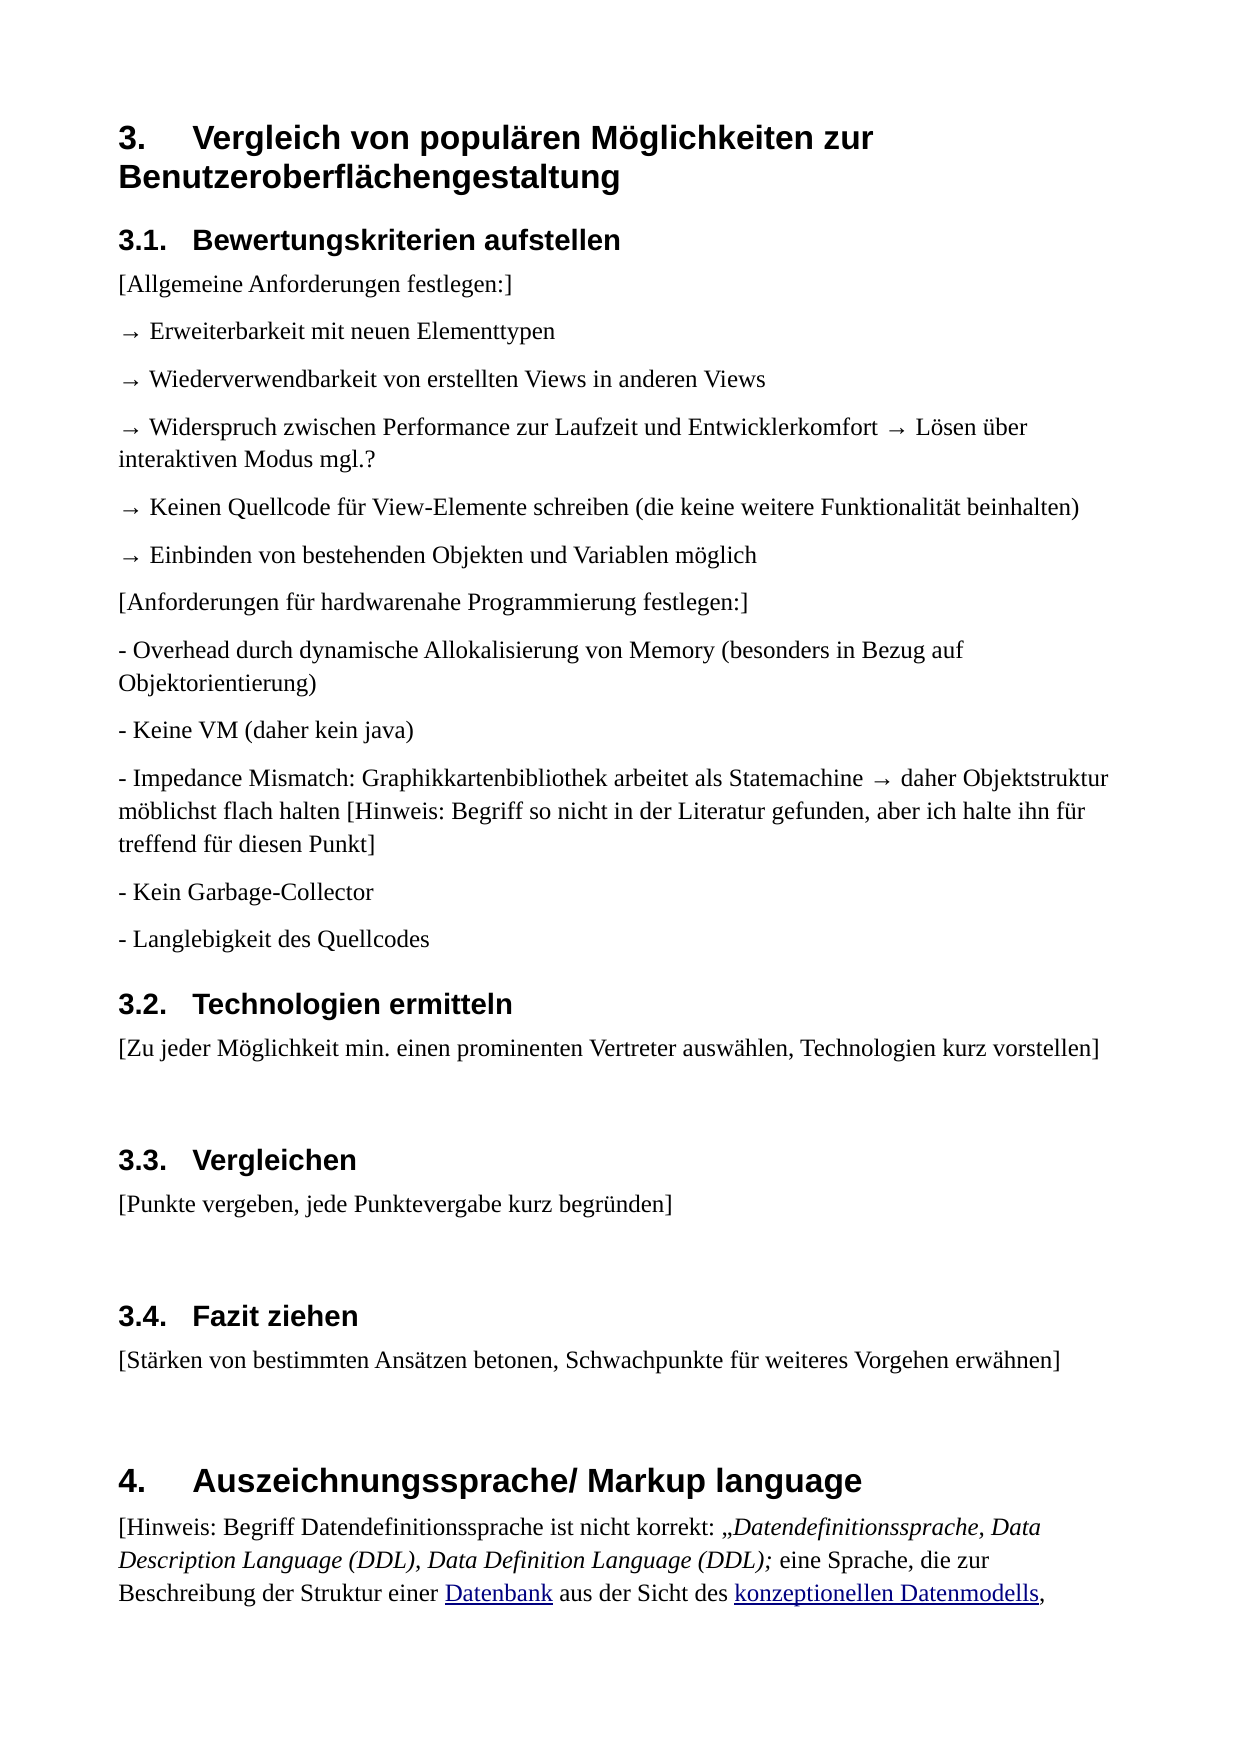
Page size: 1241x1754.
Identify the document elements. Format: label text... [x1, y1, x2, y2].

text - Langlebigkeit des Quellcodes [118, 924, 1122, 953]
text - Keine VM (daher kein java) [118, 716, 1122, 744]
text → Einbinden von bestehenden Objekten und Variablen möglich [118, 540, 1122, 568]
subtitle Auszeichnungssprache/ Markup language [118, 1461, 1122, 1500]
text → Widerspruch zwischen Performance zur Laufzeit und Entwicklerkomfort → Lösen über interaktiven Modus mgl.? [118, 412, 1122, 473]
text → Keinen Quellcode für View-Elemente schreiben (die keine weitere Funktionalität beinhalten) [118, 492, 1122, 521]
text → Wiederverwendbarkeit von erstellten Views in anderen Views [118, 364, 1122, 393]
text → Erweiterbarkeit mit neuen Elementtypen [118, 316, 1122, 345]
text [Allgemeine Anforderungen festlegen:] [118, 269, 1122, 297]
text [Stärken von bestimmten Ansätzen betonen, Schwachpunkte für weiteres Vorgehen erwähnen] [118, 1345, 1122, 1374]
text [Zu jeder Möglichkeit min. einen prominenten Vertreter auswählen, Technologien kurz vorstellen] [118, 1033, 1122, 1062]
text [Hinweis: Begriff Datendefinitionssprache ist nicht korrekt: „Datendefinitionssprache, Data Description Language (DDL), Data Definition Language (DDL); eine Sprache, die zur Beschreibung der Struktur einer Datenbank aus der Sicht des konzeptionellen Datenmodells, [118, 1512, 1122, 1607]
subtitle Bewertungskriterien aufstellen [118, 222, 1122, 256]
text [Anforderungen für hardwarenahe Programmierung festlegen:] [118, 587, 1122, 616]
subtitle Vergleichen [118, 1143, 1122, 1176]
subtitle Technologien ermitteln [118, 987, 1122, 1020]
text - Overhead durch dynamische Allokalisierung von Memory (besonders in Bezug auf Objektorientierung) [118, 635, 1122, 697]
text - Impedance Mismatch: Graphikkartenbibliothek arbeitet als Statemachine → daher Objektstruktur möblichst flach halten [Hinweis: Begriff so nicht in der Literatur gefunden, aber ich halte ihn für treffend für diesen Punkt] [118, 763, 1122, 858]
subtitle Fazit ziehen [118, 1299, 1122, 1332]
text [Punkte vergeben, jede Punktevergabe kurz begründen] [118, 1189, 1122, 1218]
text - Kein Garbage-Collector [118, 877, 1122, 906]
subtitle Vergleich von populären Möglichkeiten zur Benutzeroberflächengestaltung [118, 118, 1122, 195]
